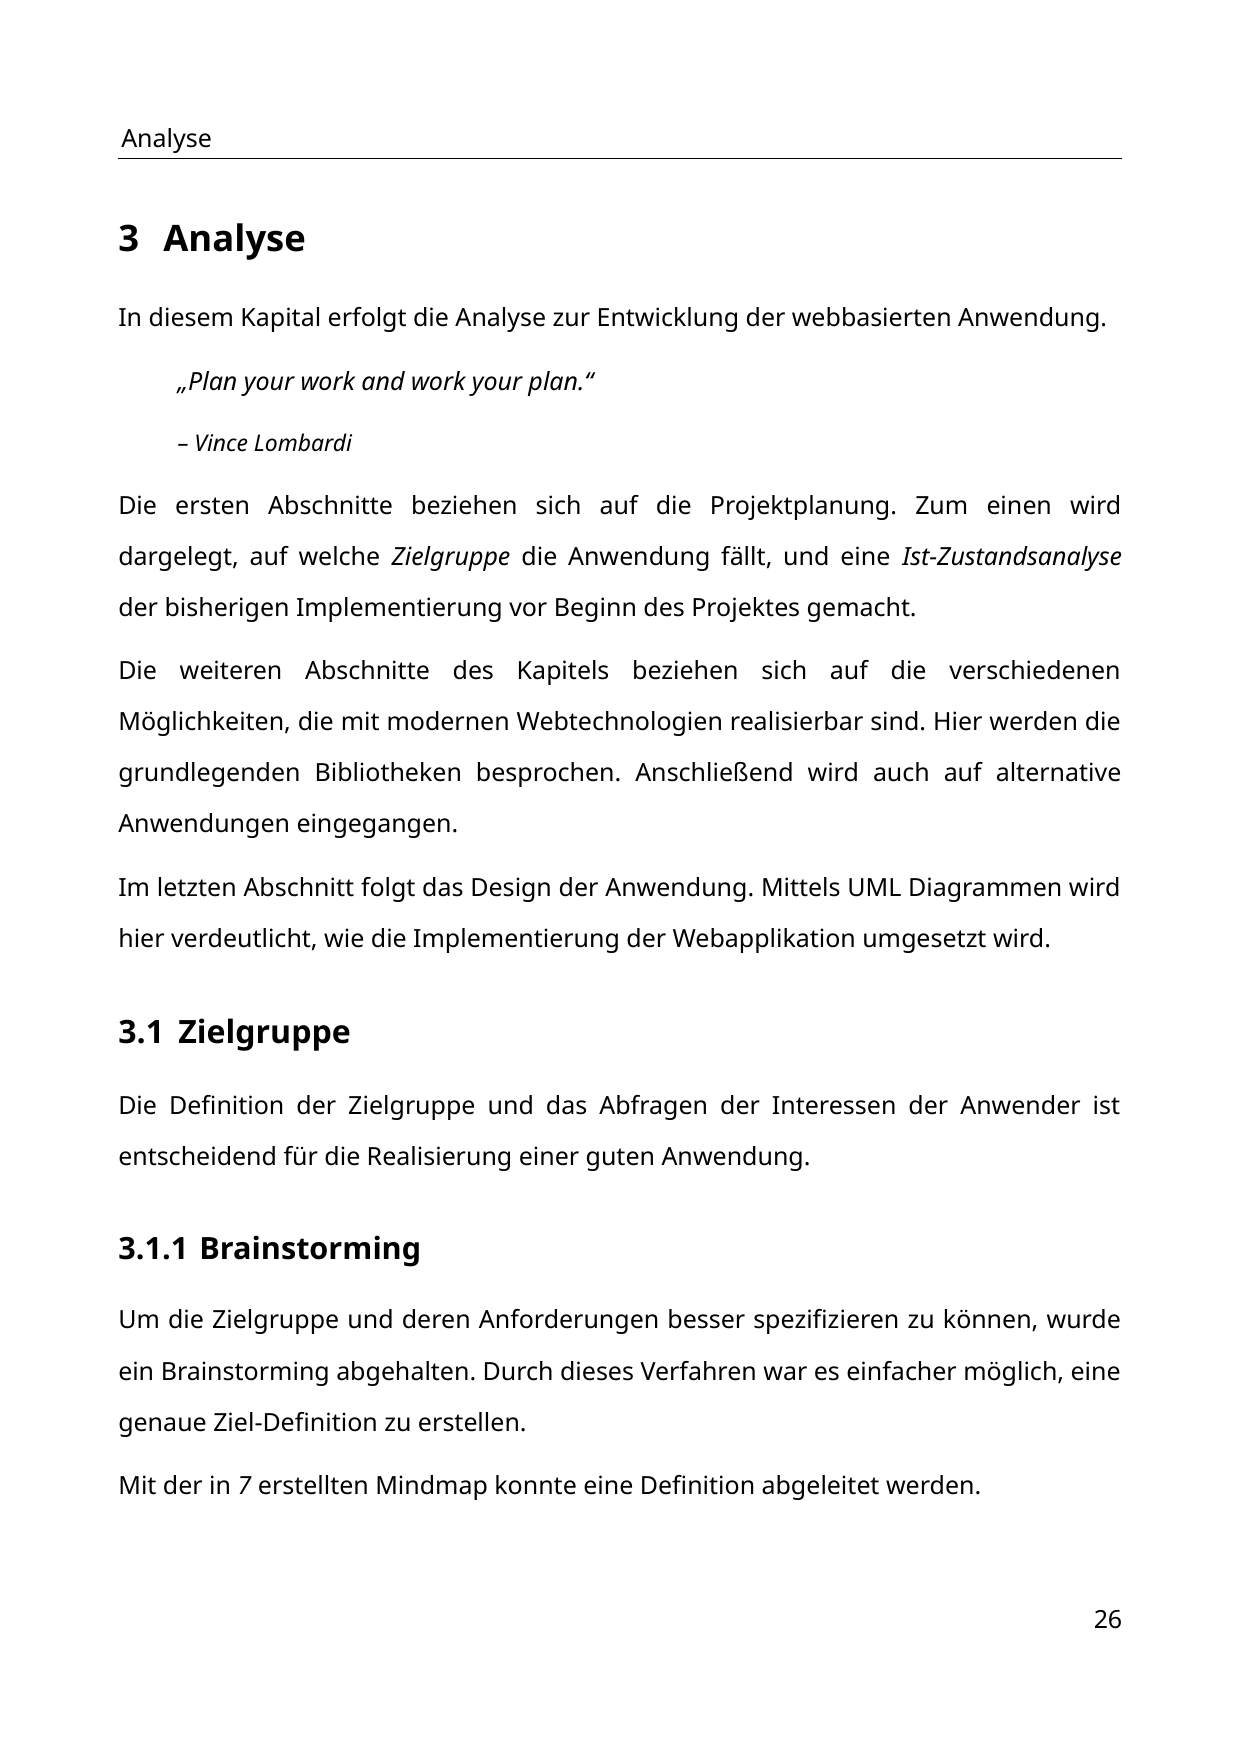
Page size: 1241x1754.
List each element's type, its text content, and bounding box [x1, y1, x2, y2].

text Um die Zielgruppe und deren Anforderungen besser spezifizieren zu können, wurde ein Brainstorming abgehalten. Durch dieses Verfahren war es einfacher möglich, eine genaue Ziel-Definition zu erstellen. [118, 1302, 1122, 1438]
text – Vince Lombardi [177, 427, 1063, 458]
text Die Definition der Zielgruppe und das Abfragen der Interessen der Anwender ist entscheidend für die Realisierung einer guten Anwendung. [118, 1087, 1122, 1172]
text In diesem Kapital erfolgt die Analyse zur Entwicklung der webbasierten Anwendung. [118, 299, 1122, 334]
text Die weiteren Abschnitte des Kapitels beziehen sich auf die verschiedenen Möglichkeiten, die mit modernen Webtechnologien realisierbar sind. Hier werden die grundlegenden Bibliotheken besprochen. Anschließend wird auch auf alternative Anwendungen eingegangen. [118, 653, 1122, 840]
subtitle Zielgruppe [118, 1009, 1122, 1053]
text Die ersten Abschnitte beziehen sich auf die Projektplanung. Zum einen wird dargelegt, auf welche Zielgruppe die Anwendung fällt, und eine Ist-Zustandsanalyse der bisherigen Implementierung vor Beginn des Projektes gemacht. [118, 487, 1122, 623]
text Mit der in Abbildung 7 erstellten Mindmap konnte eine Definition abgeleitet werden. [118, 1468, 1122, 1502]
text „Plan your work and work your plan.“ [177, 363, 1063, 397]
text Im letzten Abschnitt folgt das Design der Anwendung. Mittels UML Diagrammen wird hier verdeutlicht, wie die Implementierung der Webapplikation umgesetzt wird. [118, 870, 1122, 955]
subtitle Analyse [118, 213, 1122, 262]
subtitle Brainstorming [118, 1227, 1122, 1269]
